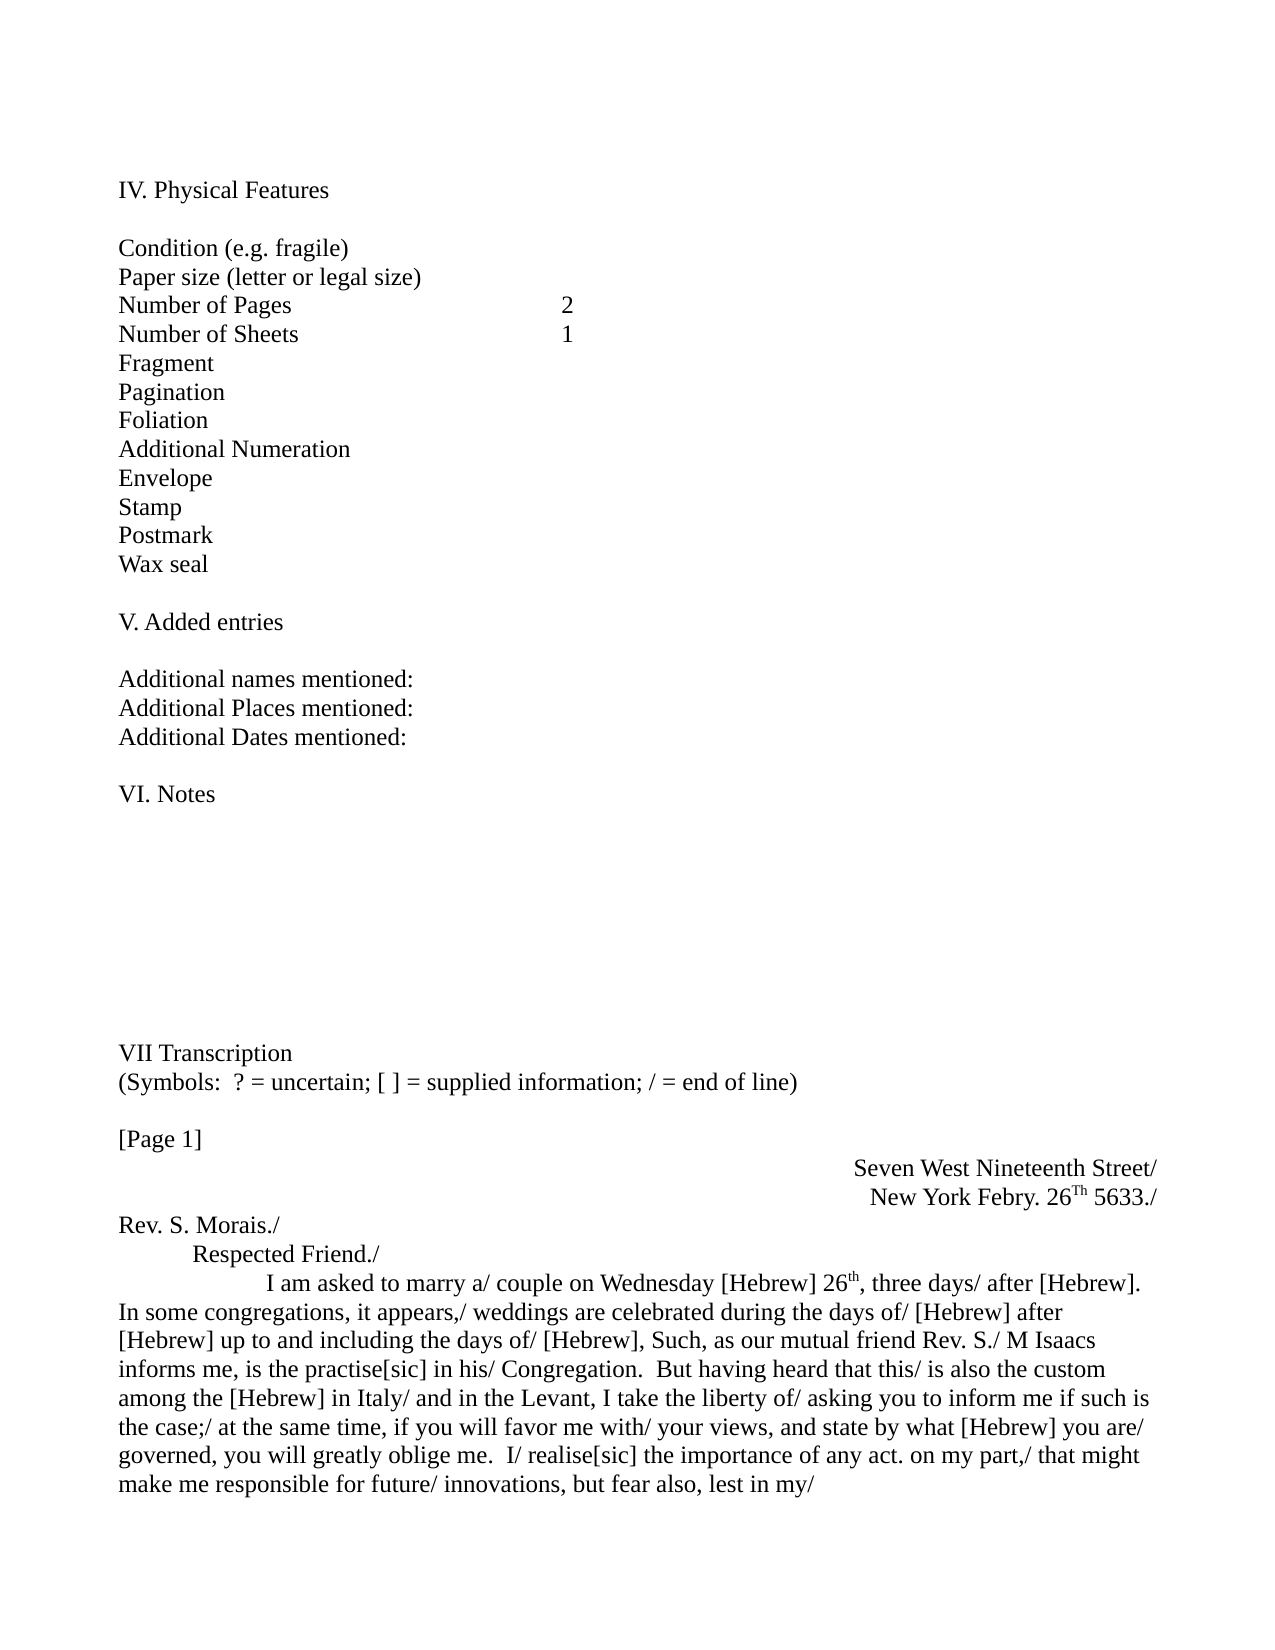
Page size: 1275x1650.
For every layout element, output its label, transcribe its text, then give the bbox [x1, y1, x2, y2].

text Condition (e.g. fragile) [118, 233, 1157, 262]
text Postma rk [118, 521, 1157, 549]
text [Page 1] [118, 1124, 1157, 1153]
text Envelope [118, 463, 1157, 492]
text Additional Dates mentioned: [118, 722, 1157, 751]
text VII Transcription [118, 1038, 1157, 1067]
text Seven West Nineteenth Street/ [118, 1153, 1157, 1182]
text V. Added entries [118, 607, 1157, 636]
text Pagination [118, 377, 1157, 406]
text (Symbols: ? = uncertain; [ ] = supplied information; / = end of line) [118, 1067, 1157, 1096]
text Number of Pages 2 [118, 291, 1157, 319]
text Rev. S. Morais./ [118, 1211, 1157, 1239]
text I am asked to marry a/ couple on Wednesday [Hebrew] 26th, three days/ after [Hebrew]. In some congregations, it appears,/ weddings are celebrated during the days of/ [Hebrew] after [Hebrew] up to and including the days of/ [Hebrew], Such, as our mutual friend Rev. S./ M Isaacs informs me, is the practise[sic] in his/ Congregation. But having heard that this/ is also the custom among the [Hebrew] in Italy/ and in the Levant, I take the liberty of/ asking you to inform me if such is the case;/ at the same time, if you will favor me with/ your views, and state by what [Hebrew] you are/ governed, you will greatly oblige me. I/ realise[sic] the importance of any act. on my part,/ that might make me responsible for future/ innovations, but fear also, lest in my/ [118, 1268, 1157, 1498]
text IV. Physical Features [118, 176, 1157, 204]
text Paper size (letter or legal size) [118, 262, 1157, 291]
text Stamp [118, 492, 1157, 521]
text Number of Sheets 1 [118, 319, 1157, 348]
text Additional names mentioned: [118, 664, 1157, 693]
text Fragment [118, 348, 1157, 377]
text Respected Friend./ [118, 1239, 1157, 1268]
text Additional Places mentioned: [118, 693, 1157, 722]
text New York Febry. 26Th 5633./ [118, 1182, 1157, 1211]
text Additional Numeration [118, 434, 1157, 463]
text Foliation [118, 406, 1157, 434]
text Wax seal [118, 549, 1157, 578]
text VI. Notes [118, 779, 1157, 808]
